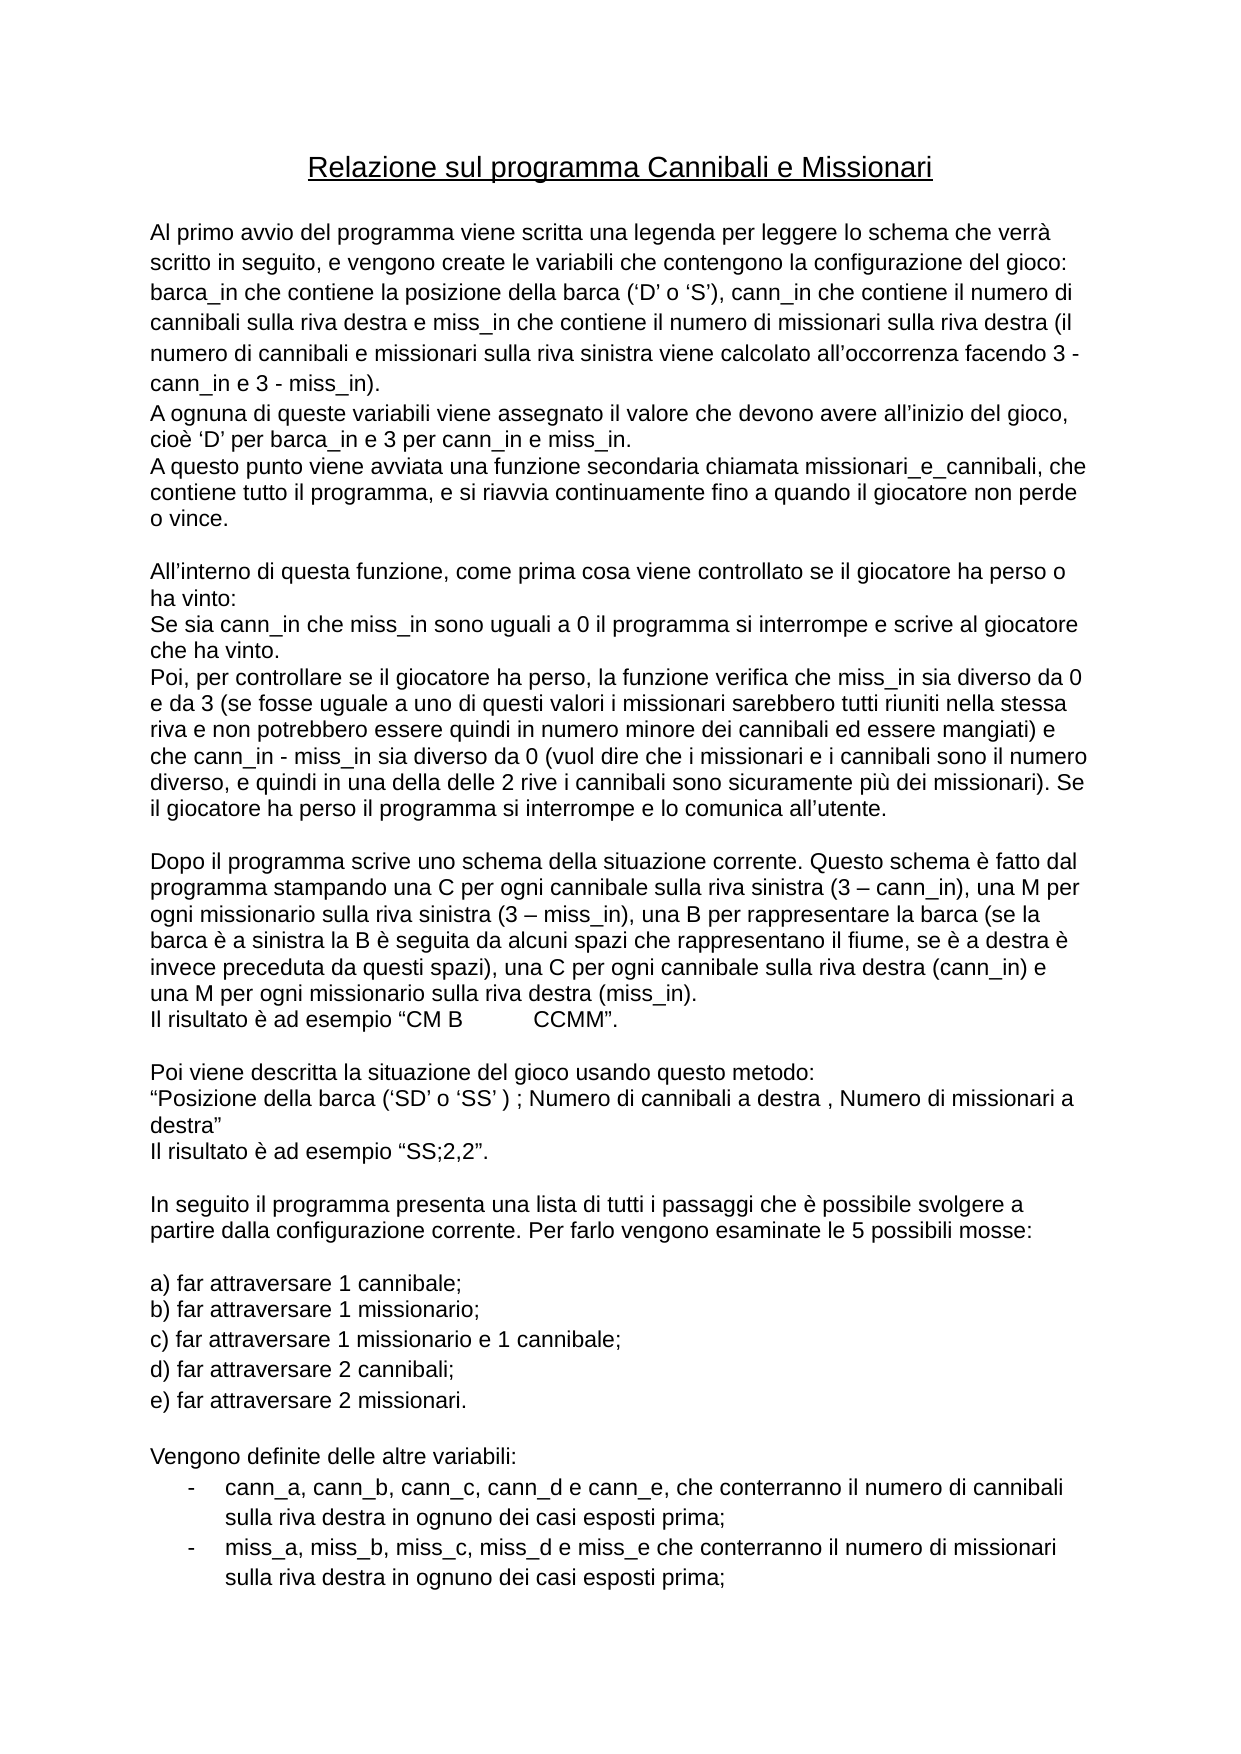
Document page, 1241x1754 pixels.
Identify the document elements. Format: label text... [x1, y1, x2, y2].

text Vengono definite delle altre variabili: [150, 1443, 1090, 1469]
text Il risultato è ad esempio “CM B CCMM”. [150, 1006, 1090, 1032]
text a) far attraversare 1 cannibale; [150, 1270, 1090, 1296]
text In seguito il programma presenta una lista di tutti i passaggi che è possibile svolgere a partire dalla configurazione corrente. Per farlo vengono esaminate le 5 possibili mosse: [150, 1191, 1090, 1243]
text Se sia cann_in che miss_in sono uguali a 0 il programma si interrompe e scrive al giocatore che ha vinto. [150, 611, 1090, 663]
text e) far attraversare 2 missionari. [150, 1387, 1090, 1413]
text Al primo avvio del programma viene scritta una legenda per leggere lo schema che verrà scritto in seguito, e vengono create le variabili che contengono la configurazione del gioco: barca_in che contiene la posizione della barca (‘D’ o ‘S’), cann_in che contiene il numero di cannibali sulla riva destra e miss_in che contiene il numero di missionari sulla riva destra (il numero di cannibali e missionari sulla riva sinistra viene calcolato all’occorrenza facendo 3 - cann_in e 3 - miss_in). [150, 219, 1090, 396]
text Relazione sul programma Cannibali e Missionari [150, 150, 1090, 183]
text A questo punto viene avviata una funzione secondaria chiamata missionari_e_cannibali, che contiene tutto il programma, e si riavvia continuamente fino a quando il giocatore non perde o vince. [150, 453, 1090, 532]
text A ognuna di queste variabili viene assegnato il valore che devono avere all’inizio del gioco, cioè ‘D’ per barca_in e 3 per cann_in e miss_in. [150, 400, 1090, 453]
text Poi viene descritta la situazione del gioco usando questo metodo: [150, 1059, 1090, 1085]
text Dopo il programma scrive uno schema della situazione corrente. Questo schema è fatto dal programma stampando una C per ogni cannibale sulla riva sinistra (3 – cann_in), una M per ogni missionario sulla riva sinistra (3 – miss_in), una B per rappresentare la barca (se la barca è a sinistra la B è seguita da alcuni spazi che rappresentano il fiume, se è a destra è invece preceduta da questi spazi), una C per ogni cannibale sulla riva destra (cann_in) e una M per ogni missionario sulla riva destra (miss_in). [150, 848, 1090, 1006]
list miss_a, miss_b, miss_c, miss_d e miss_e che conterranno il numero di missionari sulla riva destra in ognuno dei casi esposti prima; [187, 1534, 1090, 1590]
text “Posizione della barca (‘SD’ o ‘SS’ ) ; Numero di cannibali a destra , Numero di missionari a destra” [150, 1085, 1090, 1138]
text Il risultato è ad esempio “SS;2,2”. [150, 1138, 1090, 1164]
list cann_a, cann_b, cann_c, cann_d e cann_e, che conterranno il numero di cannibali sulla riva destra in ognuno dei casi esposti prima; [187, 1473, 1090, 1530]
text All’interno di questa funzione, come prima cosa viene controllato se il giocatore ha perso o ha vinto: [150, 558, 1090, 611]
text c) far attraversare 1 missionario e 1 cannibale; [150, 1326, 1090, 1353]
text d) far attraversare 2 cannibali; [150, 1356, 1090, 1383]
text b) far attraversare 1 missionario; [150, 1296, 1090, 1322]
text Poi, per controllare se il giocatore ha perso, la funzione verifica che miss_in sia diverso da 0 e da 3 (se fosse uguale a uno di questi valori i missionari sarebbero tutti riuniti nella stessa riva e non potrebbero essere quindi in numero minore dei cannibali ed essere mangiati) e che cann_in - miss_in sia diverso da 0 (vuol dire che i missionari e i cannibali sono il numero diverso, e quindi in una della delle 2 rive i cannibali sono sicuramente più dei missionari). Se il giocatore ha perso il programma si interrompe e lo comunica all’utente. [150, 663, 1090, 822]
